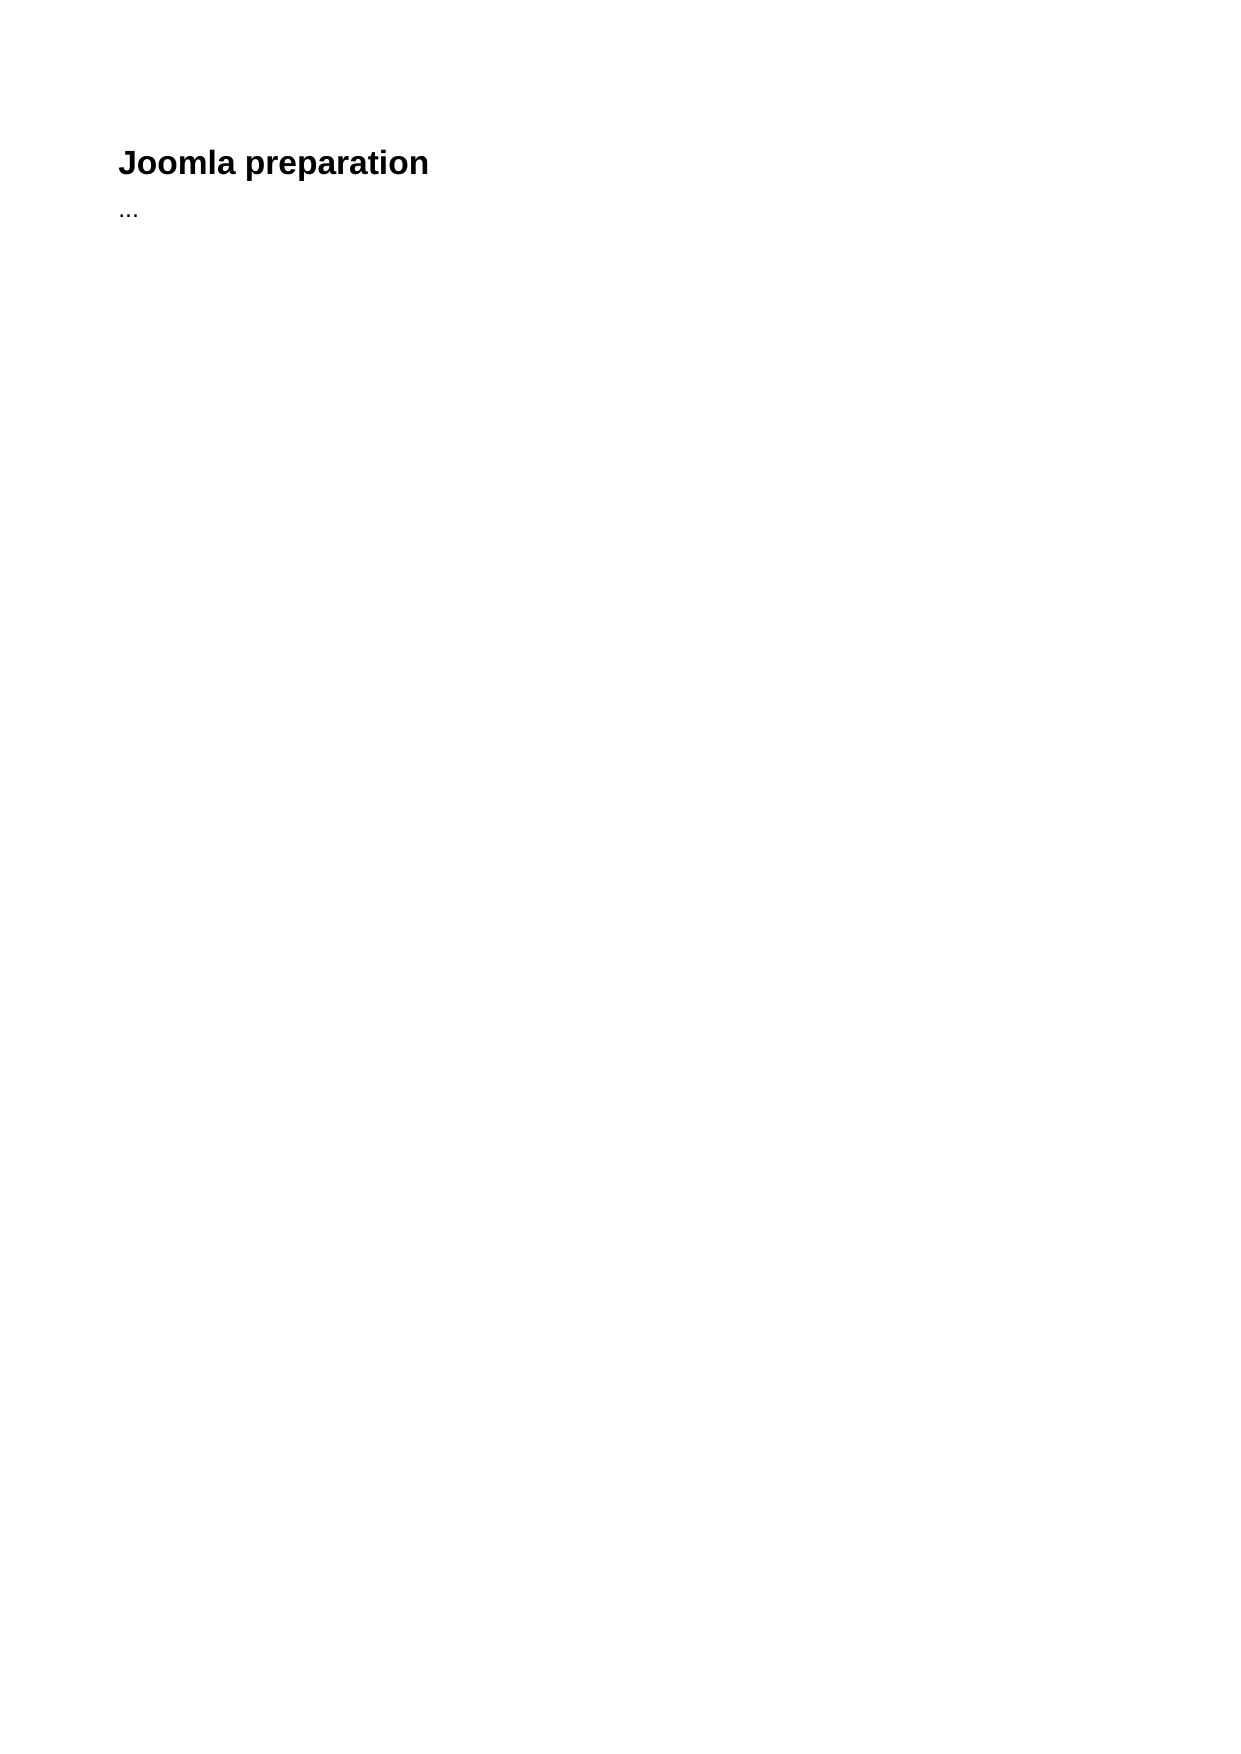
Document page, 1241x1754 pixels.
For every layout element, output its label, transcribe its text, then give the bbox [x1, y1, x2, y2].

text ... [118, 194, 1122, 223]
subtitle Joomla preparation [118, 143, 1122, 182]
